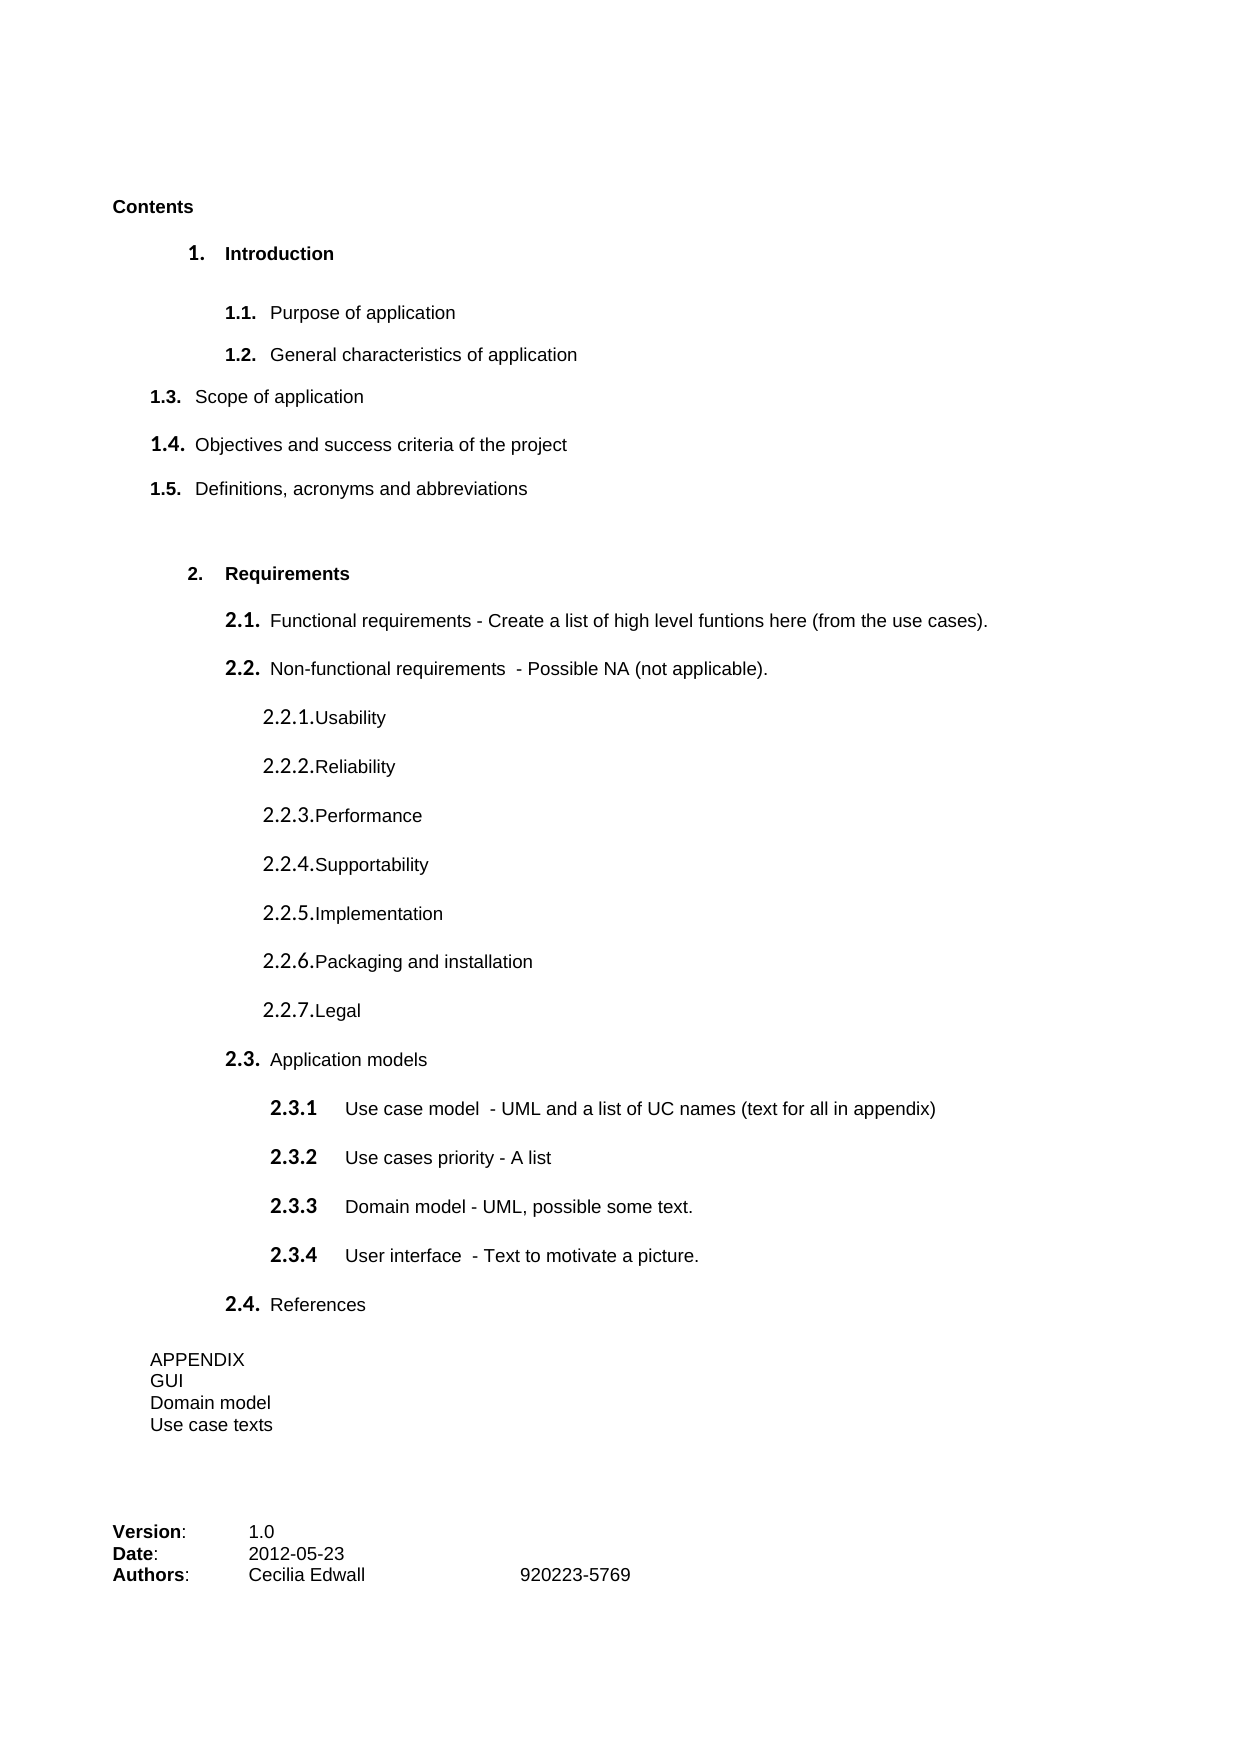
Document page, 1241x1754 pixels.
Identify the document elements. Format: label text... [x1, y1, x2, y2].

text APPENDIX [112, 1349, 1128, 1370]
list References [225, 1289, 1128, 1317]
text Contents [112, 196, 1128, 217]
list Purpose of application [225, 301, 1128, 323]
list Usability [262, 702, 1128, 730]
list Non-functional requirements - Possible NA (not applicable). [225, 653, 1128, 682]
list Scope of application [150, 386, 1128, 408]
text Authors: Cecilia Edwall 920223-5769 [112, 1564, 1128, 1586]
list Legal [262, 996, 1128, 1023]
text Use case texts [112, 1413, 1128, 1435]
list User interface - Text to motivate a picture. [270, 1240, 1128, 1268]
list Introduction [187, 238, 1128, 266]
list General characteristics of application [225, 344, 1128, 365]
list Packaging and installation [262, 947, 1128, 975]
list Application models [225, 1044, 1128, 1072]
list Implementation [262, 898, 1128, 926]
list Performance [262, 800, 1128, 828]
text Domain model [112, 1392, 1128, 1413]
text Date: 2012-05-23 [112, 1543, 1128, 1564]
text Version: 1.0 [112, 1521, 1128, 1543]
list Requirements [187, 562, 1128, 584]
list Use cases priority - A list [270, 1142, 1128, 1170]
list Use case model - UML and a list of UC names (text for all in appendix) [270, 1093, 1128, 1121]
list Supportability [262, 849, 1128, 877]
text GUI [112, 1370, 1128, 1392]
list Functional requirements - Create a list of high level funtions here (from the use cases). [225, 605, 1128, 633]
list Definitions, acronyms and abbreviations [150, 477, 1128, 499]
list Objectives and success criteria of the project [150, 429, 1128, 457]
list Reliability [262, 751, 1128, 779]
list Domain model - UML, possible some text. [270, 1191, 1128, 1219]
